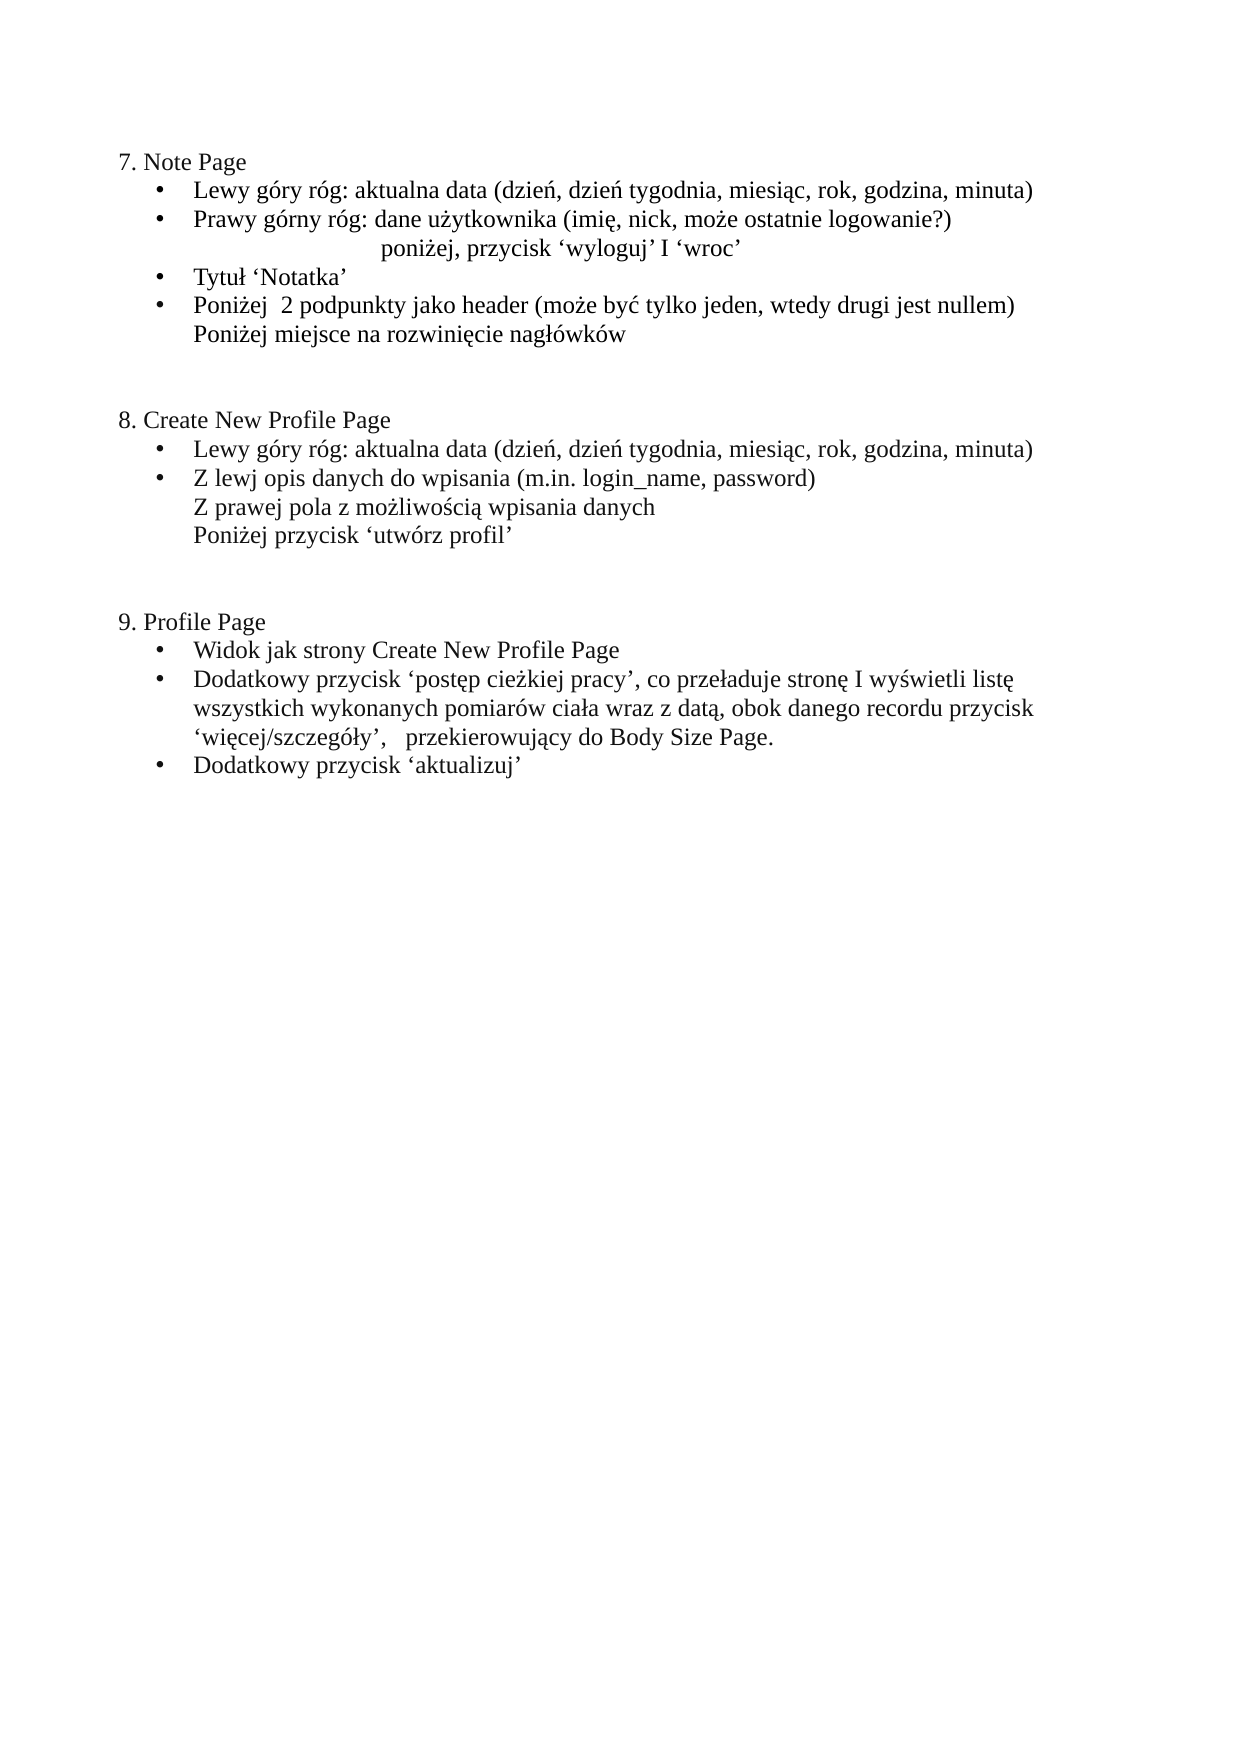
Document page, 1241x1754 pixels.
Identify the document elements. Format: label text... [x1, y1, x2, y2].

list Tytuł ‘Notatka’ [156, 262, 1122, 291]
list Lewy góry róg: aktualna data (dzień, dzień tygodnia, miesiąc, rok, godzina, minuta) [156, 434, 1122, 463]
list Z lewj opis danych do wpisania (m.in. login_name, password) Z prawej pola z możliwością wpisania danych Poniżej przycisk ‘utwórz profil’ [156, 463, 1122, 549]
list Lewy góry róg: aktualna data (dzień, dzień tygodnia, miesiąc, rok, godzina, minuta) [156, 176, 1122, 204]
list Dodatkowy przycisk ‘postęp cieżkiej pracy’, co przeładuje stronę I wyświetli listę wszystkich wykonanych pomiarów ciała wraz z datą, obok danego recordu przycisk ‘więcej/szczegóły’, przekierowujący do Body Size Page. [156, 664, 1122, 751]
list Prawy górny róg: dane użytkownika (imię, nick, może ostatnie logowanie?) [156, 204, 1122, 233]
text 9. Profile Page [118, 607, 1122, 636]
list Poniżej 2 podpunkty jako header (może być tylko jeden, wtedy drugi jest nullem) Poniżej miejsce na rozwinięcie nagłówków [156, 291, 1122, 348]
text 8. Create New Profile Page [118, 406, 1122, 434]
text 7. Note Page [118, 147, 1122, 176]
list Dodatkowy przycisk ‘aktualizuj’ [156, 751, 1122, 779]
list Widok jak strony Create New Profile Page [156, 636, 1122, 664]
list poniżej, przycisk ‘wyloguj’ I ‘wroc’ [343, 233, 1122, 262]
